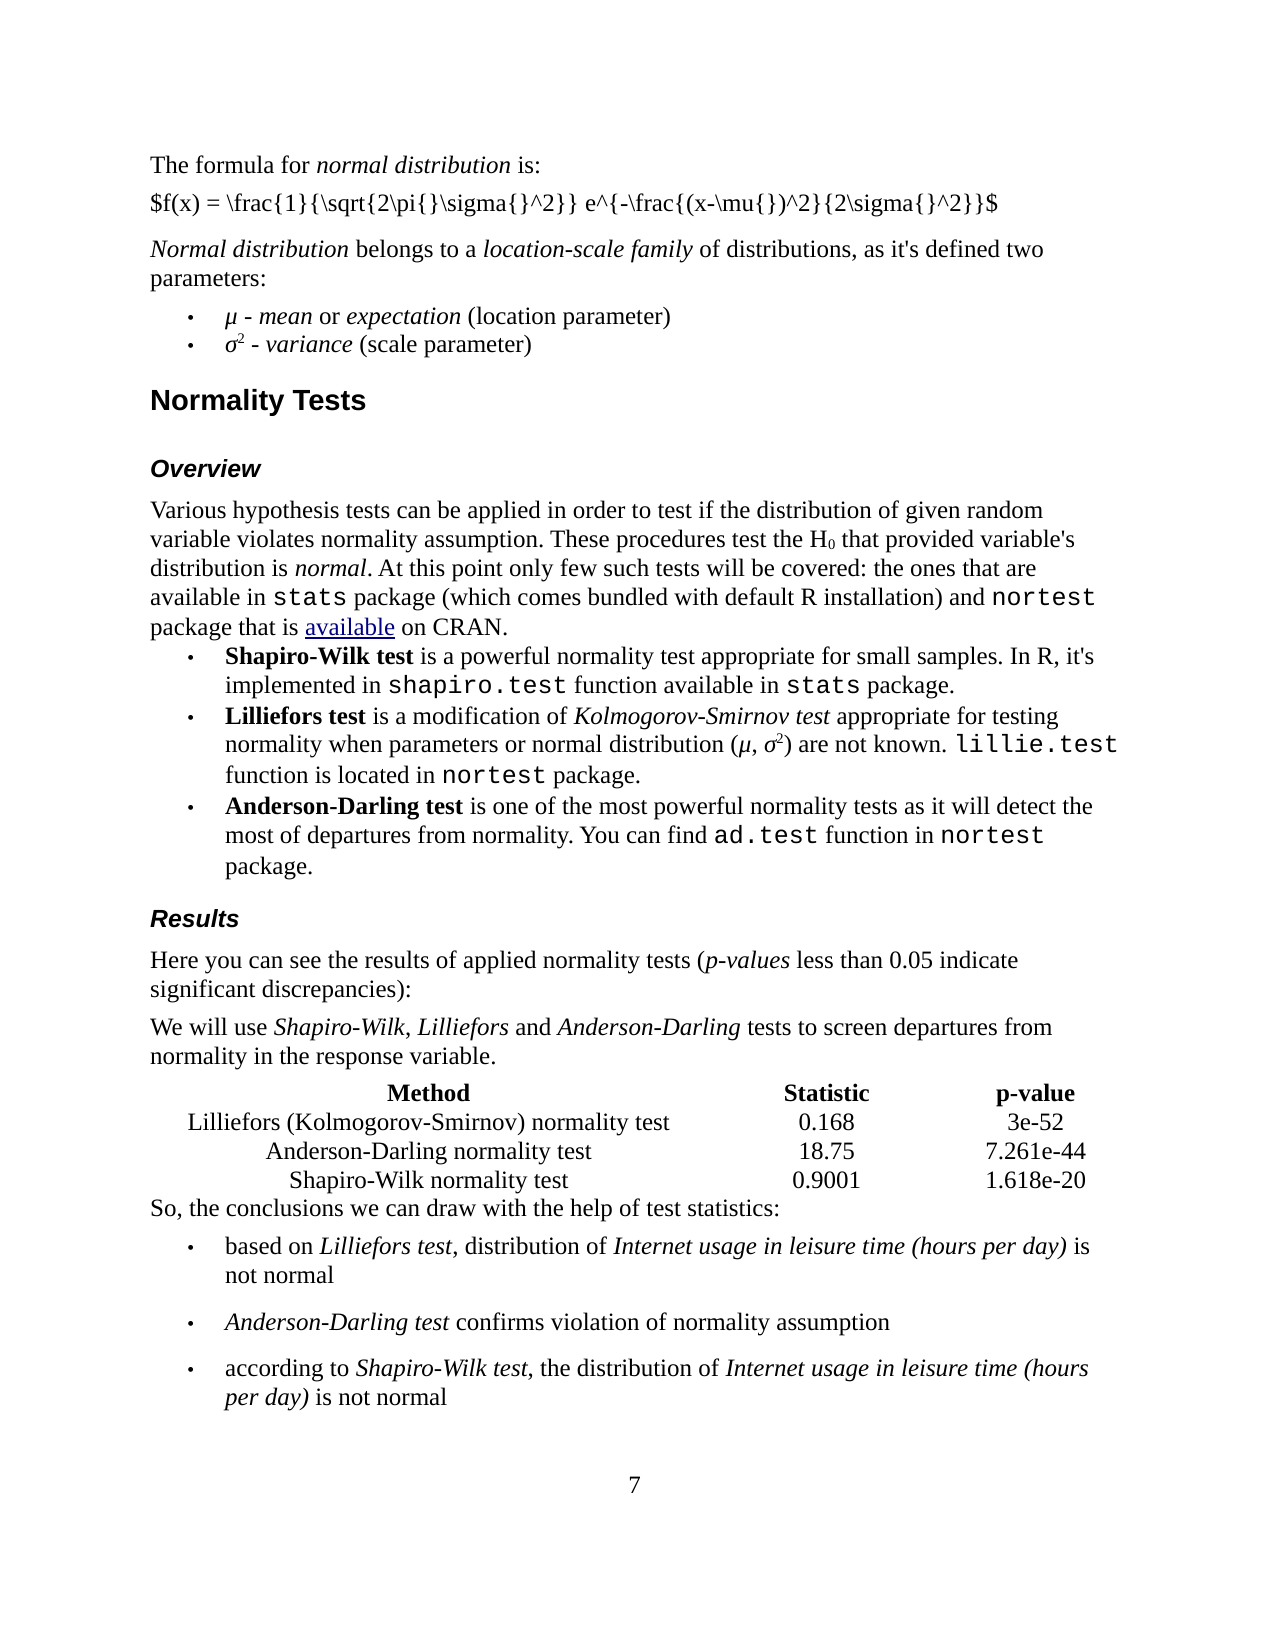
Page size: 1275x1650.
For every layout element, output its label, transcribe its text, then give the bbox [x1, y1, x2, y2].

table_cell 3e-52 [946, 1107, 1125, 1136]
text Here you can see the results of applied normality tests (p-values less than 0.05 indicate significant discrepancies): [150, 946, 1125, 1003]
text The formula for normal distribution is: [150, 150, 1125, 179]
table_cell Shapiro-Wilk normality test [150, 1165, 707, 1193]
table_header p-value [946, 1079, 1125, 1107]
subtitle Normality Tests [150, 383, 1125, 417]
table_header Statistic [707, 1079, 946, 1107]
list based on Lilliefors test, distribution of Internet usage in leisure time (hours per day) is not normal [187, 1231, 1125, 1289]
list Anderson-Darling test confirms violation of normality assumption [187, 1307, 1125, 1335]
subtitle Overview [150, 454, 1125, 483]
text Normal distribution belongs to a location-scale family of distributions, as it's defined two parameters: [150, 234, 1125, 292]
list Lilliefors test is a modification of Kolmogorov-Smirnov test appropriate for testing normality when parameters or normal distribution (μ, σ2) are not known. lillie.test function is located in nortest package. [187, 701, 1125, 791]
text $f(x) = \frac{1}{\sqrt{2\pi{}\sigma{}^2}} e^{-\frac{(x-\mu{})^2}{2\sigma{}^2}}$ [150, 188, 1125, 216]
table_cell 1.618e-20 [946, 1165, 1125, 1193]
list Anderson-Darling test is one of the most powerful normality tests as it will detect the most of departures from normality. You can find ad.test function in nortest package. [187, 791, 1125, 879]
list Shapiro-Wilk test is a powerful normality test appropriate for small samples. In R, it's implemented in shapiro.test function available in stats package. [187, 641, 1125, 701]
table_cell 0.9001 [707, 1165, 946, 1193]
list μ - mean or expectation (location parameter) [187, 301, 1125, 329]
table_cell 7.261e-44 [946, 1136, 1125, 1165]
subtitle Results [150, 904, 1125, 933]
table_cell Lilliefors (Kolmogorov-Smirnov) normality test [150, 1107, 707, 1136]
text So, the conclusions we can draw with the help of test statistics: [150, 1193, 1125, 1222]
table_cell 0.168 [707, 1107, 946, 1136]
table_cell 18.75 [707, 1136, 946, 1165]
text Various hypothesis tests can be applied in order to test if the distribution of given random variable violates normality assumption. These procedures test the H0 that provided variable's distribution is normal. At this point only few such tests will be covered: the ones that are available in stats package (which comes bundled with default R installation) and nortest package that is available on CRAN. [150, 495, 1125, 641]
table_header Method [150, 1079, 707, 1107]
table_cell Anderson-Darling normality test [150, 1136, 707, 1165]
list according to Shapiro-Wilk test, the distribution of Internet usage in leisure time (hours per day) is not normal [187, 1353, 1125, 1411]
text We will use Shapiro-Wilk, Lilliefors and Anderson-Darling tests to screen departures from normality in the response variable. [150, 1012, 1125, 1069]
list σ2 - variance (scale parameter) [187, 329, 1125, 358]
